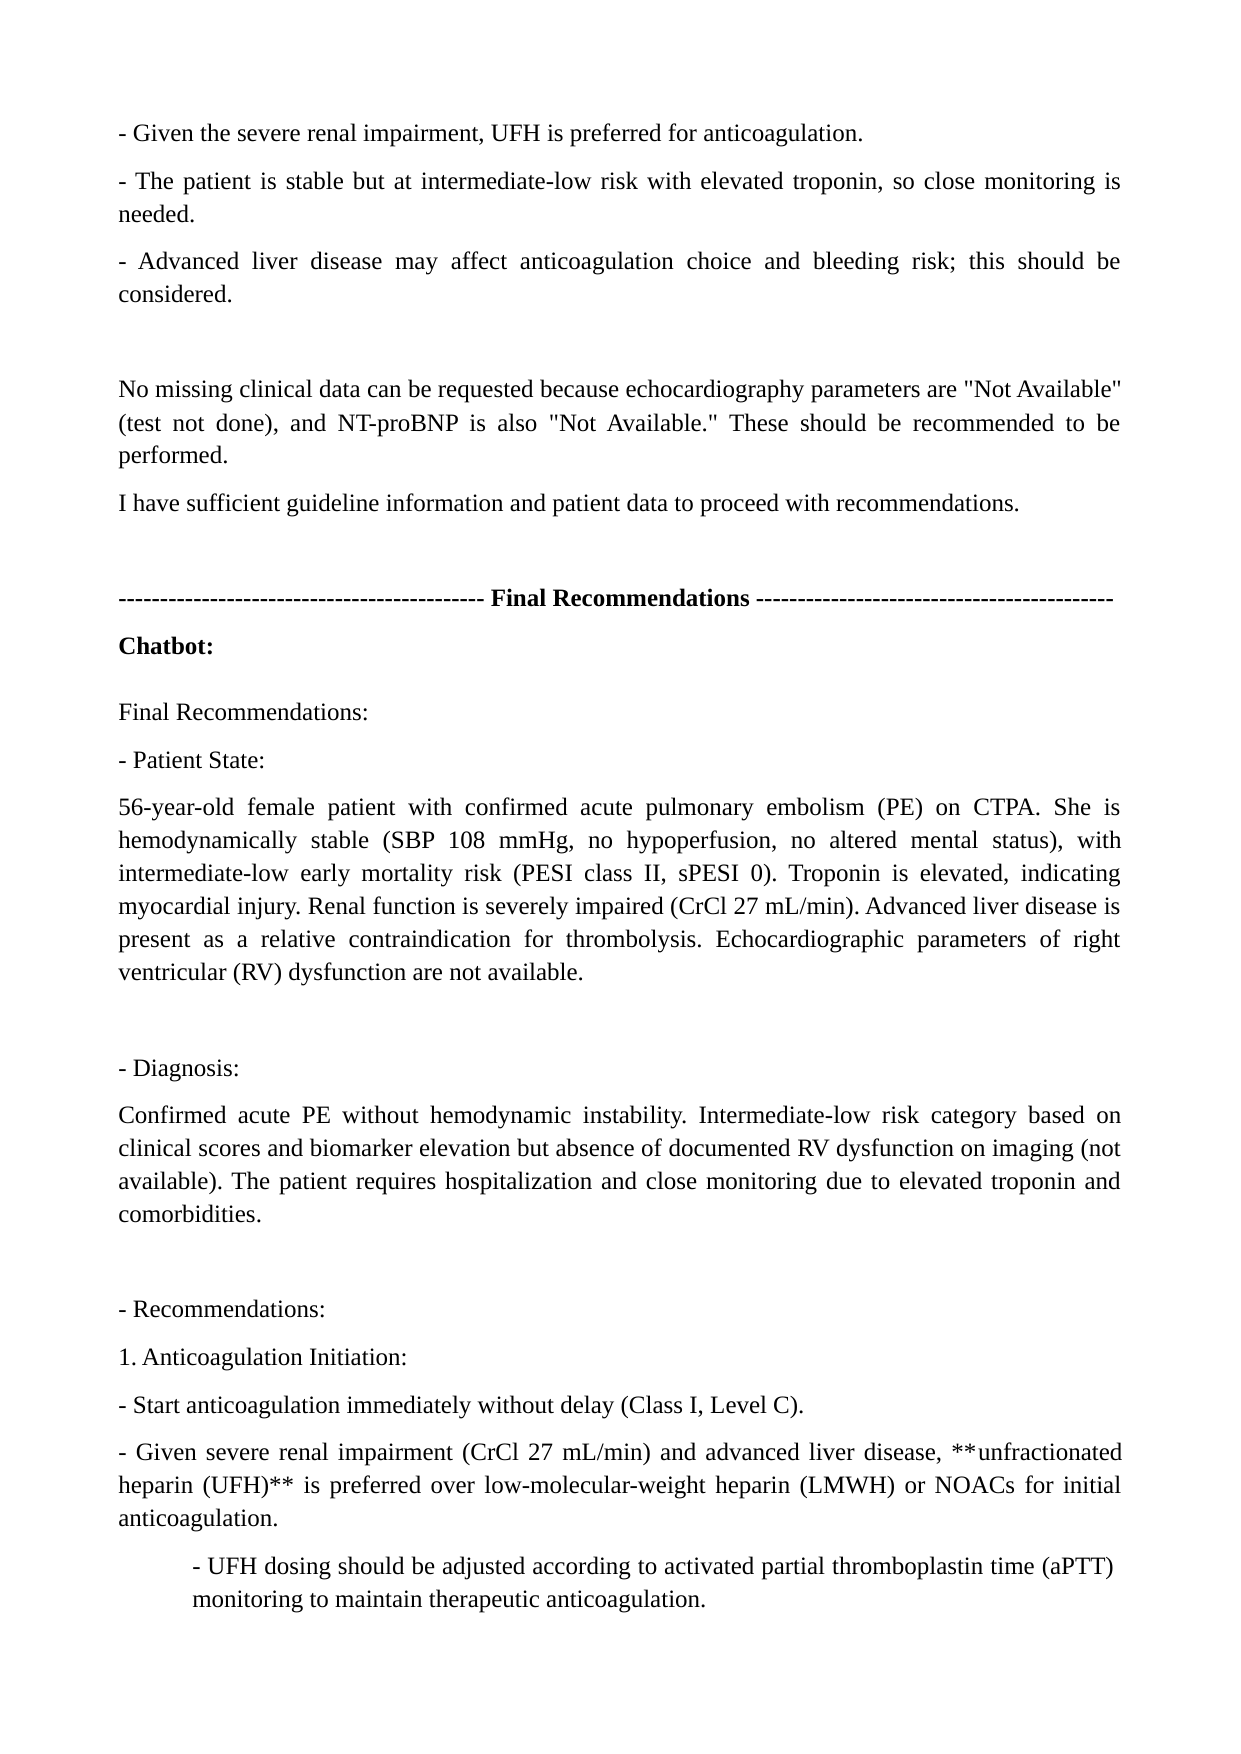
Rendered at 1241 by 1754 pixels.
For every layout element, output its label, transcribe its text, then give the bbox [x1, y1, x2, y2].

text 1. Anticoagulation Initiation: [118, 1342, 1122, 1371]
text I have sufficient guideline information and patient data to proceed with recommendations. [118, 488, 1122, 517]
text Confirmed acute PE without hemodynamic instability. Intermediate-low risk category based on clinical scores and biomarker elevation but absence of documented RV dysfunction on imaging (not available). The patient requires hospitalization and close monitoring due to elevated troponin and comorbidities. [118, 1100, 1122, 1228]
text - UFH dosing should be adjusted according to activated partial thromboplastin time (aPTT) monitoring to maintain therapeutic anticoagulation. [118, 1551, 1122, 1613]
text - Patient State: [118, 745, 1122, 773]
text Chatbot: Final Recommendations: [118, 631, 1122, 726]
text - Given severe renal impairment (CrCl 27 mL/min) and advanced liver disease, **unfractionated heparin (UFH)** is preferred over low-molecular-weight heparin (LMWH) or NOACs for initial anticoagulation. [118, 1437, 1122, 1532]
text - Recommendations: [118, 1294, 1122, 1323]
text - Given the severe renal impairment, UFH is preferred for anticoagulation. [118, 118, 1122, 147]
text - Advanced liver disease may affect anticoagulation choice and bleeding risk; this should be considered. [118, 246, 1122, 308]
text 56-year-old female patient with confirmed acute pulmonary embolism (PE) on CTPA. She is hemodynamically stable (SBP 108 mmHg, no hypoperfusion, no altered mental status), with intermediate-low early mortality risk (PESI class II, sPESI 0). Troponin is elevated, indicating myocardial injury. Renal function is severely impaired (CrCl 27 mL/min). Advanced liver disease is present as a relative contraindication for thrombolysis. Echocardiographic parameters of right ventricular (RV) dysfunction are not available. [118, 792, 1122, 986]
text - Start anticoagulation immediately without delay (Class I, Level C). [118, 1390, 1122, 1418]
text No missing clinical data can be requested because echocardiography parameters are "Not Available" (test not done), and NT-proBNP is also "Not Available." These should be recommended to be performed. [118, 374, 1122, 469]
text -------------------------------------------- Final Recommendations ------------------------------------------- [118, 583, 1122, 612]
text - The patient is stable but at intermediate-low risk with elevated troponin, so close monitoring is needed. [118, 166, 1122, 227]
text - Diagnosis: [118, 1053, 1122, 1081]
